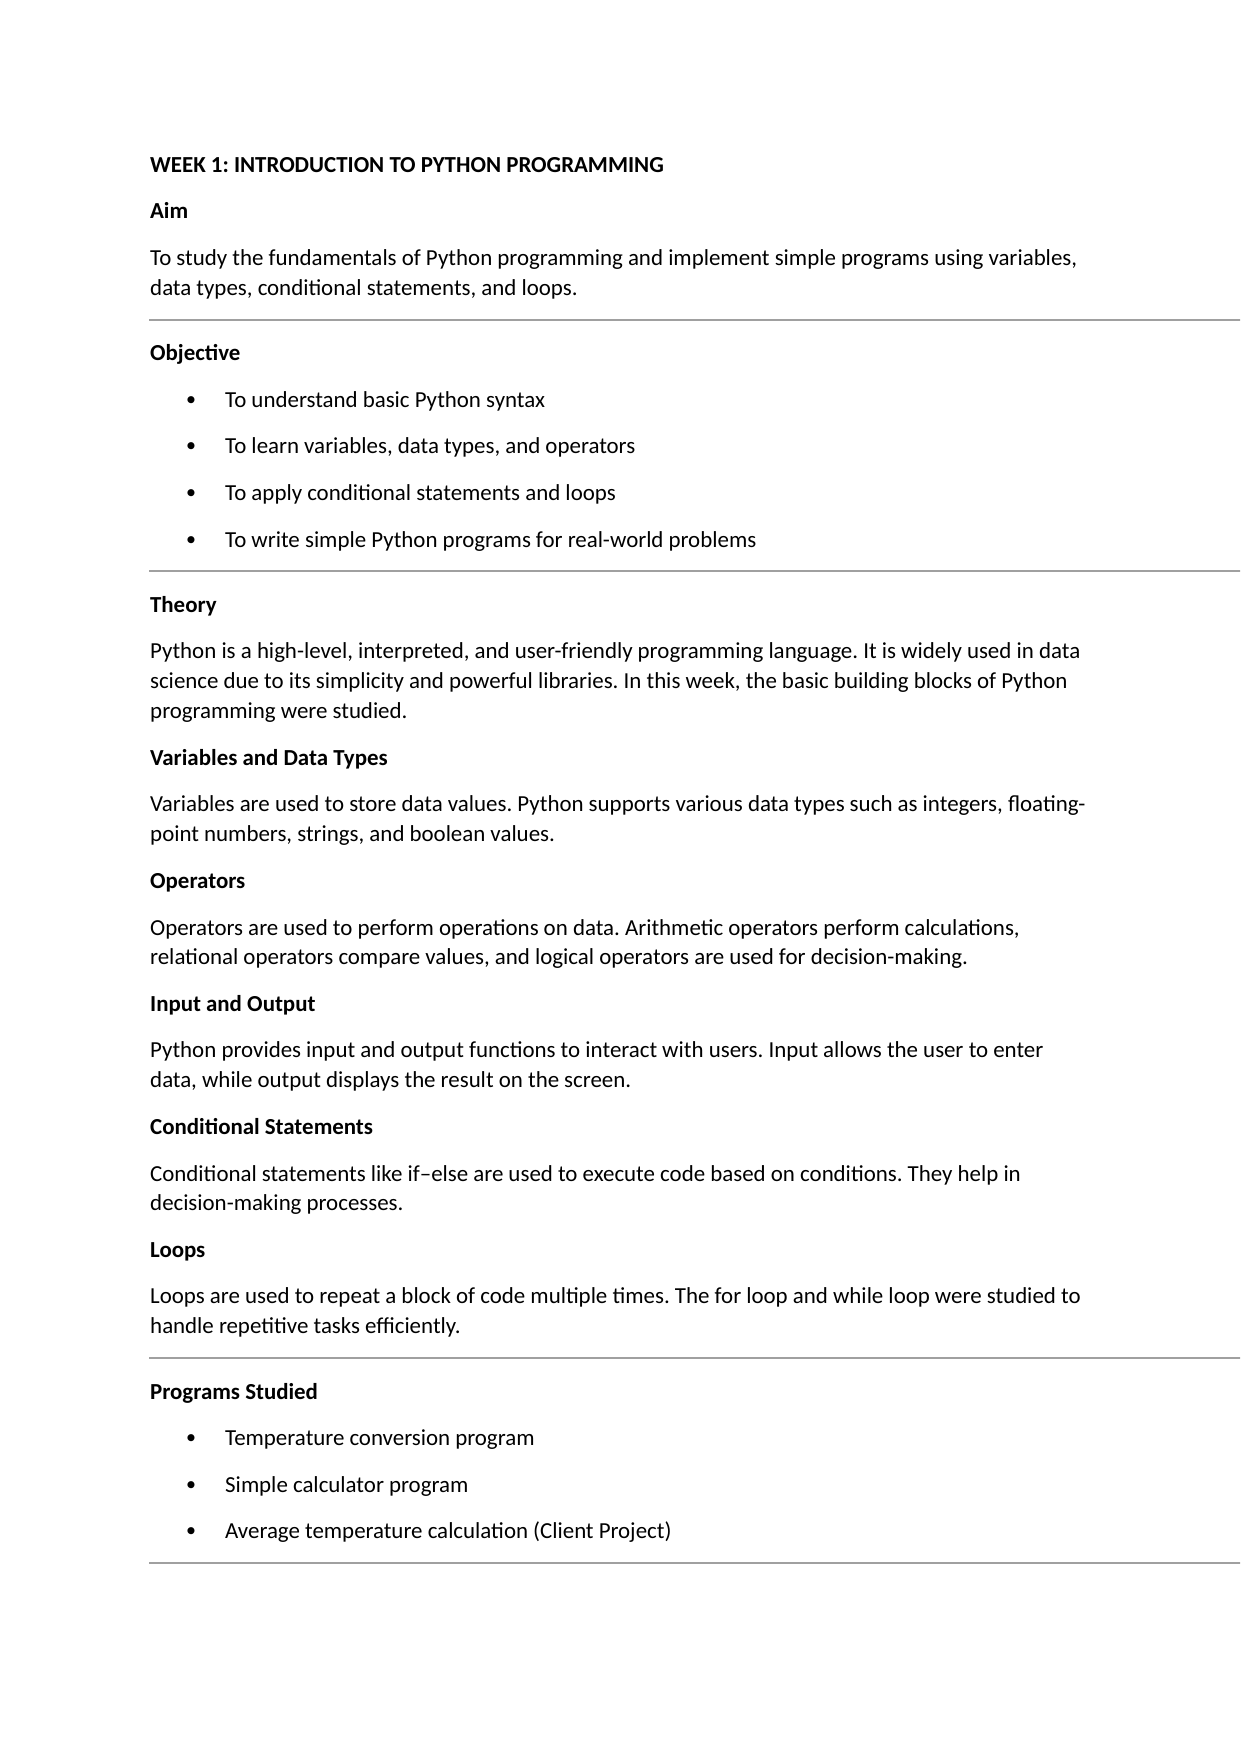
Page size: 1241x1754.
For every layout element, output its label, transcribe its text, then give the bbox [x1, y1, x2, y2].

text WEEK 1: INTRODUCTION TO PYTHON PROGRAMMING [150, 150, 1090, 178]
text Variables and Data Types [150, 743, 1090, 771]
text Theory [150, 590, 1090, 618]
text Loops [150, 1235, 1090, 1263]
text Input and Output [150, 989, 1090, 1017]
text Aim [150, 197, 1090, 224]
text Variables are used to store data values. Python supports various data types such as integers, floating-point numbers, strings, and boolean values. [150, 789, 1090, 847]
list Temperature conversion program [187, 1423, 1090, 1452]
list To learn variables, data types, and operators [187, 432, 1090, 459]
text Conditional statements like if–else are used to execute code based on conditions. They help in decision-making processes. [150, 1159, 1090, 1217]
text To study the fundamentals of Python programming and implement simple programs using variables, data types, conditional statements, and loops. [150, 243, 1090, 301]
text Operators are used to perform operations on data. Arithmetic operators perform calculations, relational operators compare values, and logical operators are used for decision-making. [150, 913, 1090, 971]
list Average temperature calculation (Client Project) [187, 1517, 1090, 1545]
text Programs Studied [150, 1377, 1090, 1405]
list To understand basic Python syntax [187, 385, 1090, 413]
text Python is a high-level, interpreted, and user-friendly programming language. It is widely used in data science due to its simplicity and powerful libraries. In this week, the basic building blocks of Python programming were studied. [150, 637, 1090, 724]
text Loops are used to repeat a block of code multiple times. The for loop and while loop were studied to handle repetitive tasks efficiently. [150, 1282, 1090, 1339]
text Conditional Statements [150, 1112, 1090, 1140]
text Python provides input and output functions to interact with users. Input allows the user to enter data, while output displays the result on the screen. [150, 1036, 1090, 1093]
list To apply conditional statements and loops [187, 478, 1090, 506]
text Objective [150, 338, 1090, 366]
text Operators [150, 866, 1090, 894]
list To write simple Python programs for real-world problems [187, 525, 1090, 553]
list Simple calculator program [187, 1470, 1090, 1498]
